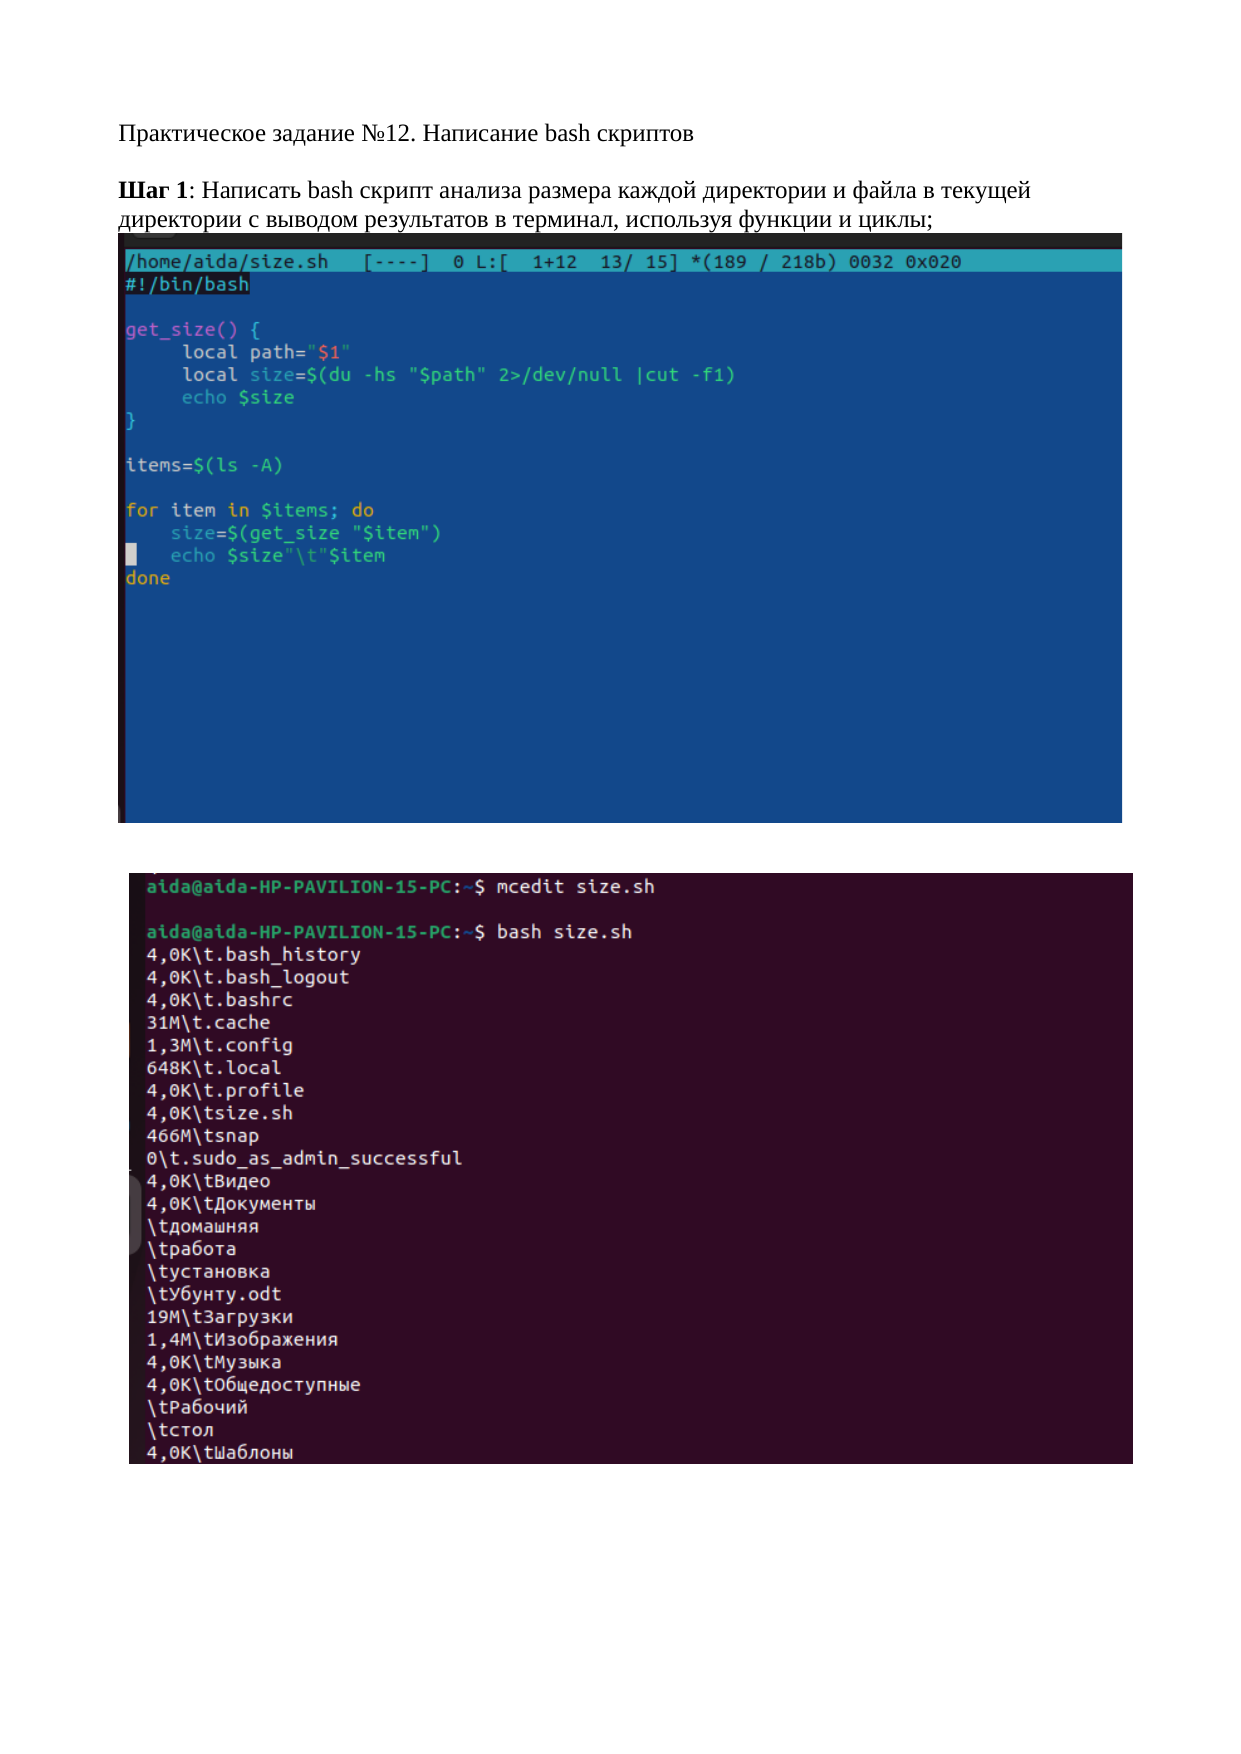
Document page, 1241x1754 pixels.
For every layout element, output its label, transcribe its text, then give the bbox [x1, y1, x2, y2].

text Шаг 1: Написать bash скрипт анализа размера каждой директории и файла в текущей директории с выводом результатов в терминал, используя функции и циклы; [118, 176, 1122, 233]
picture [118, 233, 1123, 823]
text Практическое задание №12. Написание bash скриптов [118, 118, 1122, 147]
text Шаг 2: Добавить сортировку по уменьшению размера; [118, 823, 1122, 1607]
picture [129, 873, 1133, 1464]
